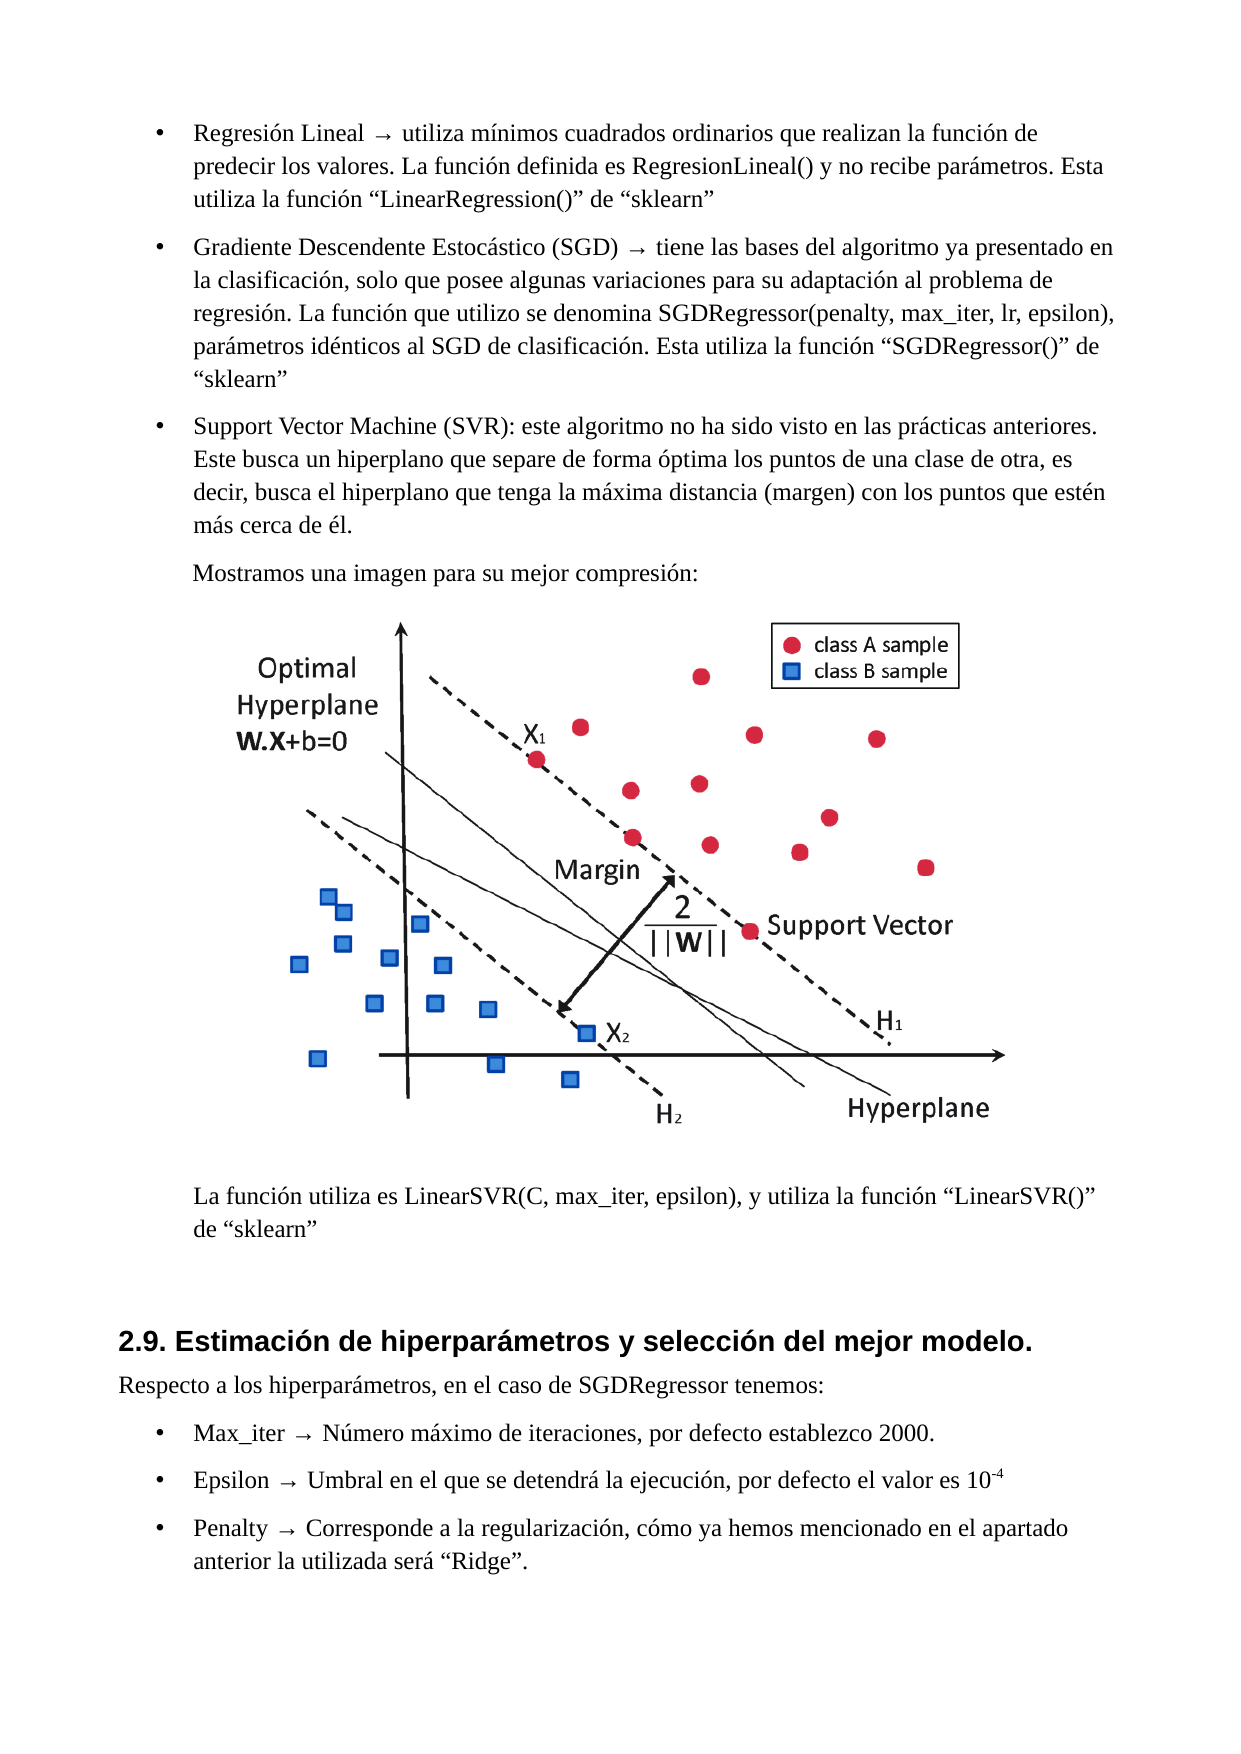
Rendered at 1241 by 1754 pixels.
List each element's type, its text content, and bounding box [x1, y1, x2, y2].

picture [227, 605, 1013, 1130]
list La función utiliza es LinearSVR(C, max_iter, epsilon), y utiliza la función “LinearSVR()” de “sklearn” [156, 1181, 1122, 1243]
subtitle 2.9. Estimación de hiperparámetros y selección del mejor modelo. [118, 1324, 1122, 1357]
text Mostramos una imagen para su mejor compresión: [118, 558, 1122, 587]
text Respecto a los hiperparámetros, en el caso de SGDRegressor tenemos: [118, 1370, 1122, 1399]
list Penalty → Corresponde a la regularización, cómo ya hemos mencionado en el apartado anterior la utilizada será “Ridge”. [156, 1513, 1122, 1574]
list Max_iter → Número máximo de iteraciones, por defecto establezco 2000. [156, 1418, 1122, 1446]
list Gradiente Descendente Estocástico (SGD) → tiene las bases del algoritmo ya presentado en la clasificación, solo que posee algunas variaciones para su adaptación al problema de regresión. La función que utilizo se denomina SGDRegressor(penalty, max_iter, lr, epsilon), parámetros idénticos al SGD de clasificación. Esta utiliza la función “SGDRegressor()” de “sklearn” [156, 232, 1122, 393]
list Support Vector Machine (SVR): este algoritmo no ha sido visto en las prácticas anteriores. Este busca un hiperplano que separe de forma óptima los puntos de una clase de otra, es decir, busca el hiperplano que tenga la máxima distancia (margen) con los puntos que estén más cerca de él. [156, 411, 1122, 539]
list Regresión Lineal → utiliza mínimos cuadrados ordinarios que realizan la función de predecir los valores. La función definida es RegresionLineal() y no recibe parámetros. Esta utiliza la función “LinearRegression()” de “sklearn” [156, 118, 1122, 213]
list Epsilon → Umbral en el que se detendrá la ejecución, por defecto el valor es 10-4 [156, 1465, 1122, 1494]
